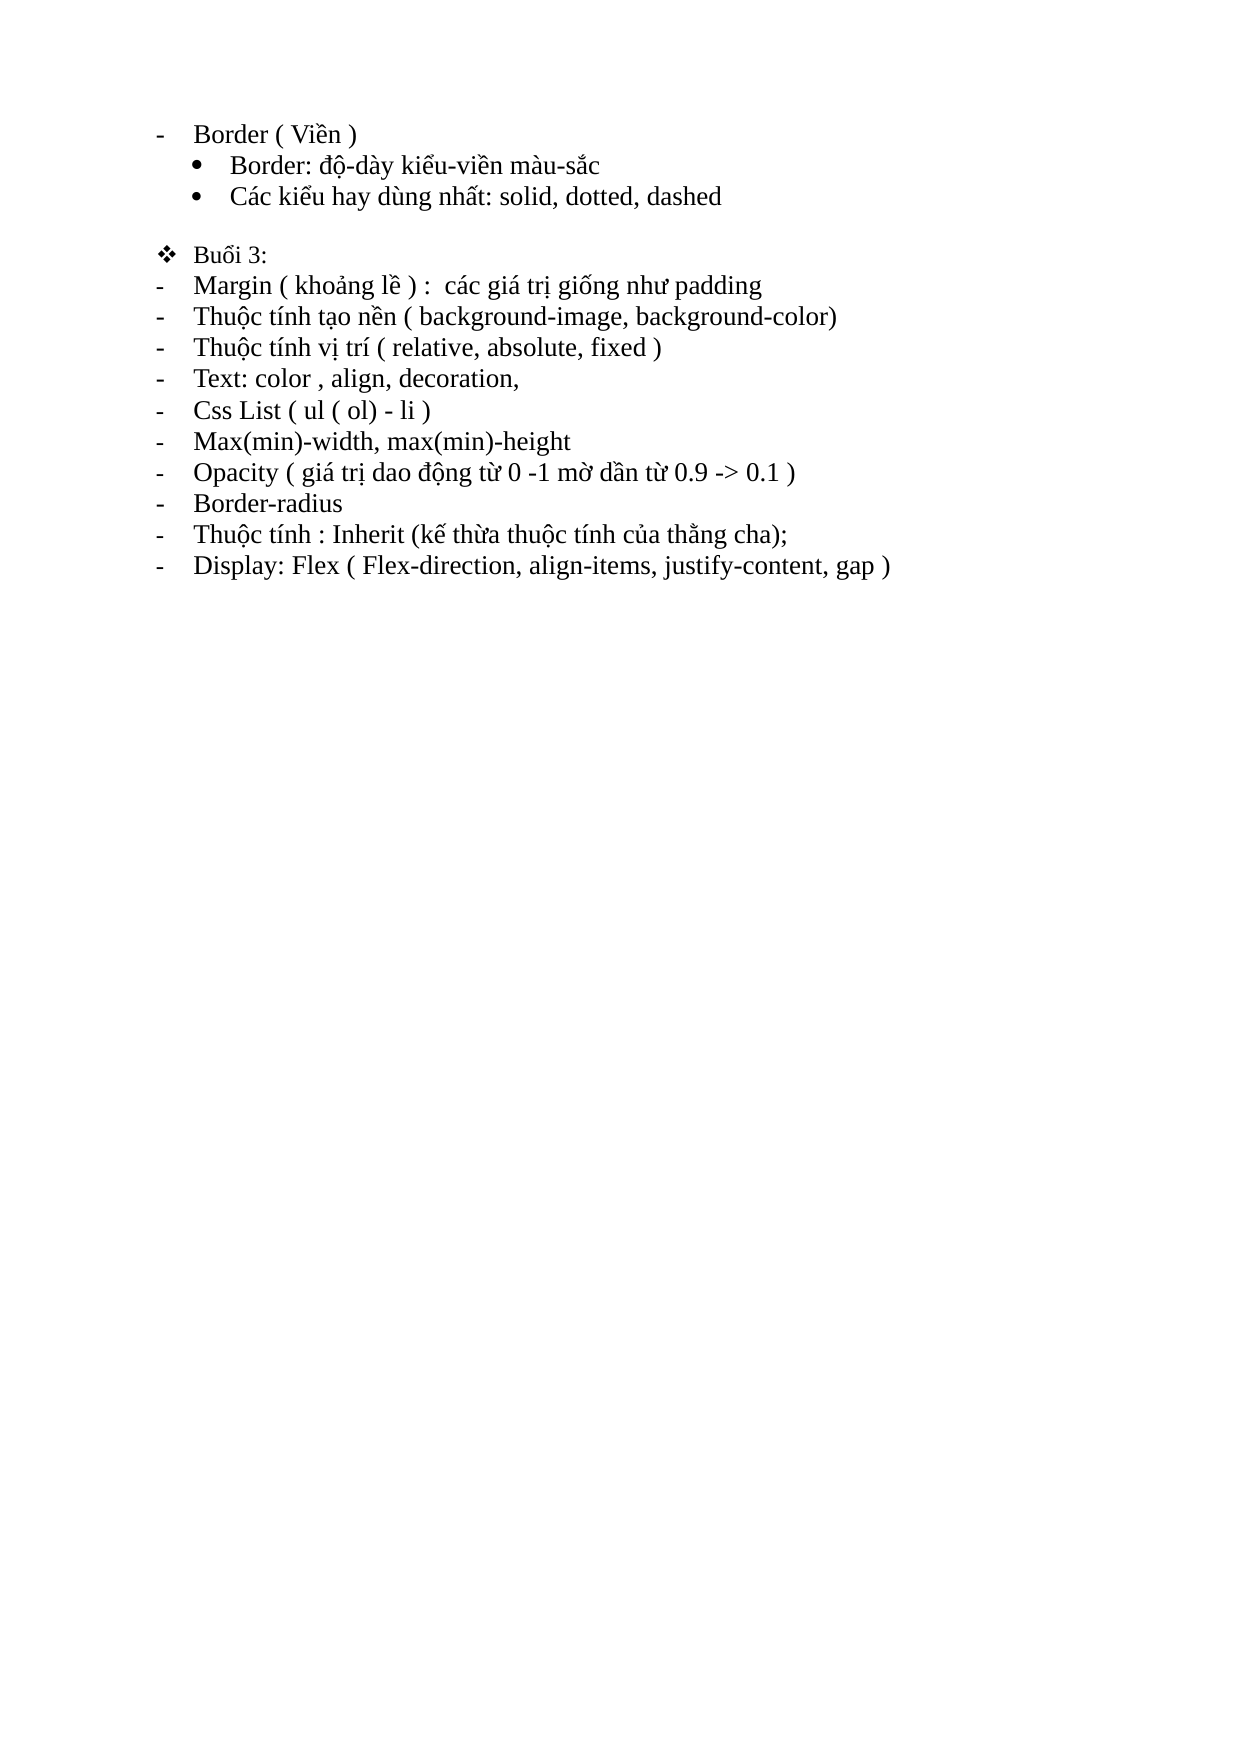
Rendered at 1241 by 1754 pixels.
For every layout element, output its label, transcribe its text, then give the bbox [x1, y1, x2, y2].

list Css List ( ul ( ol) - li ) [156, 394, 1122, 425]
list Buổi 3: [156, 240, 1122, 269]
list Display: Flex ( Flex-direction, align-items, justify-content, gap ) [156, 549, 1122, 581]
list Margin ( khoảng lề ) : các giá trị giống như padding [156, 269, 1122, 300]
list Thuộc tính vị trí ( relative, absolute, fixed ) [156, 331, 1122, 363]
list Các kiểu hay dùng nhất: solid, dotted, dashed [192, 181, 1122, 212]
list Text: color , align, decoration, [156, 363, 1122, 394]
list Max(min)-width, max(min)-height [156, 425, 1122, 456]
list Thuộc tính tạo nền ( background-image, background-color) [156, 300, 1122, 331]
list Border: độ-dày kiểu-viền màu-sắc [192, 149, 1122, 181]
list Thuộc tính : Inherit (kế thừa thuộc tính của thằng cha); [156, 518, 1122, 549]
list Opacity ( giá trị dao động từ 0 -1 mờ dần từ 0.9 -> 0.1 ) [156, 456, 1122, 487]
list Border ( Viền ) [156, 118, 1122, 149]
list Border-radius [156, 487, 1122, 518]
